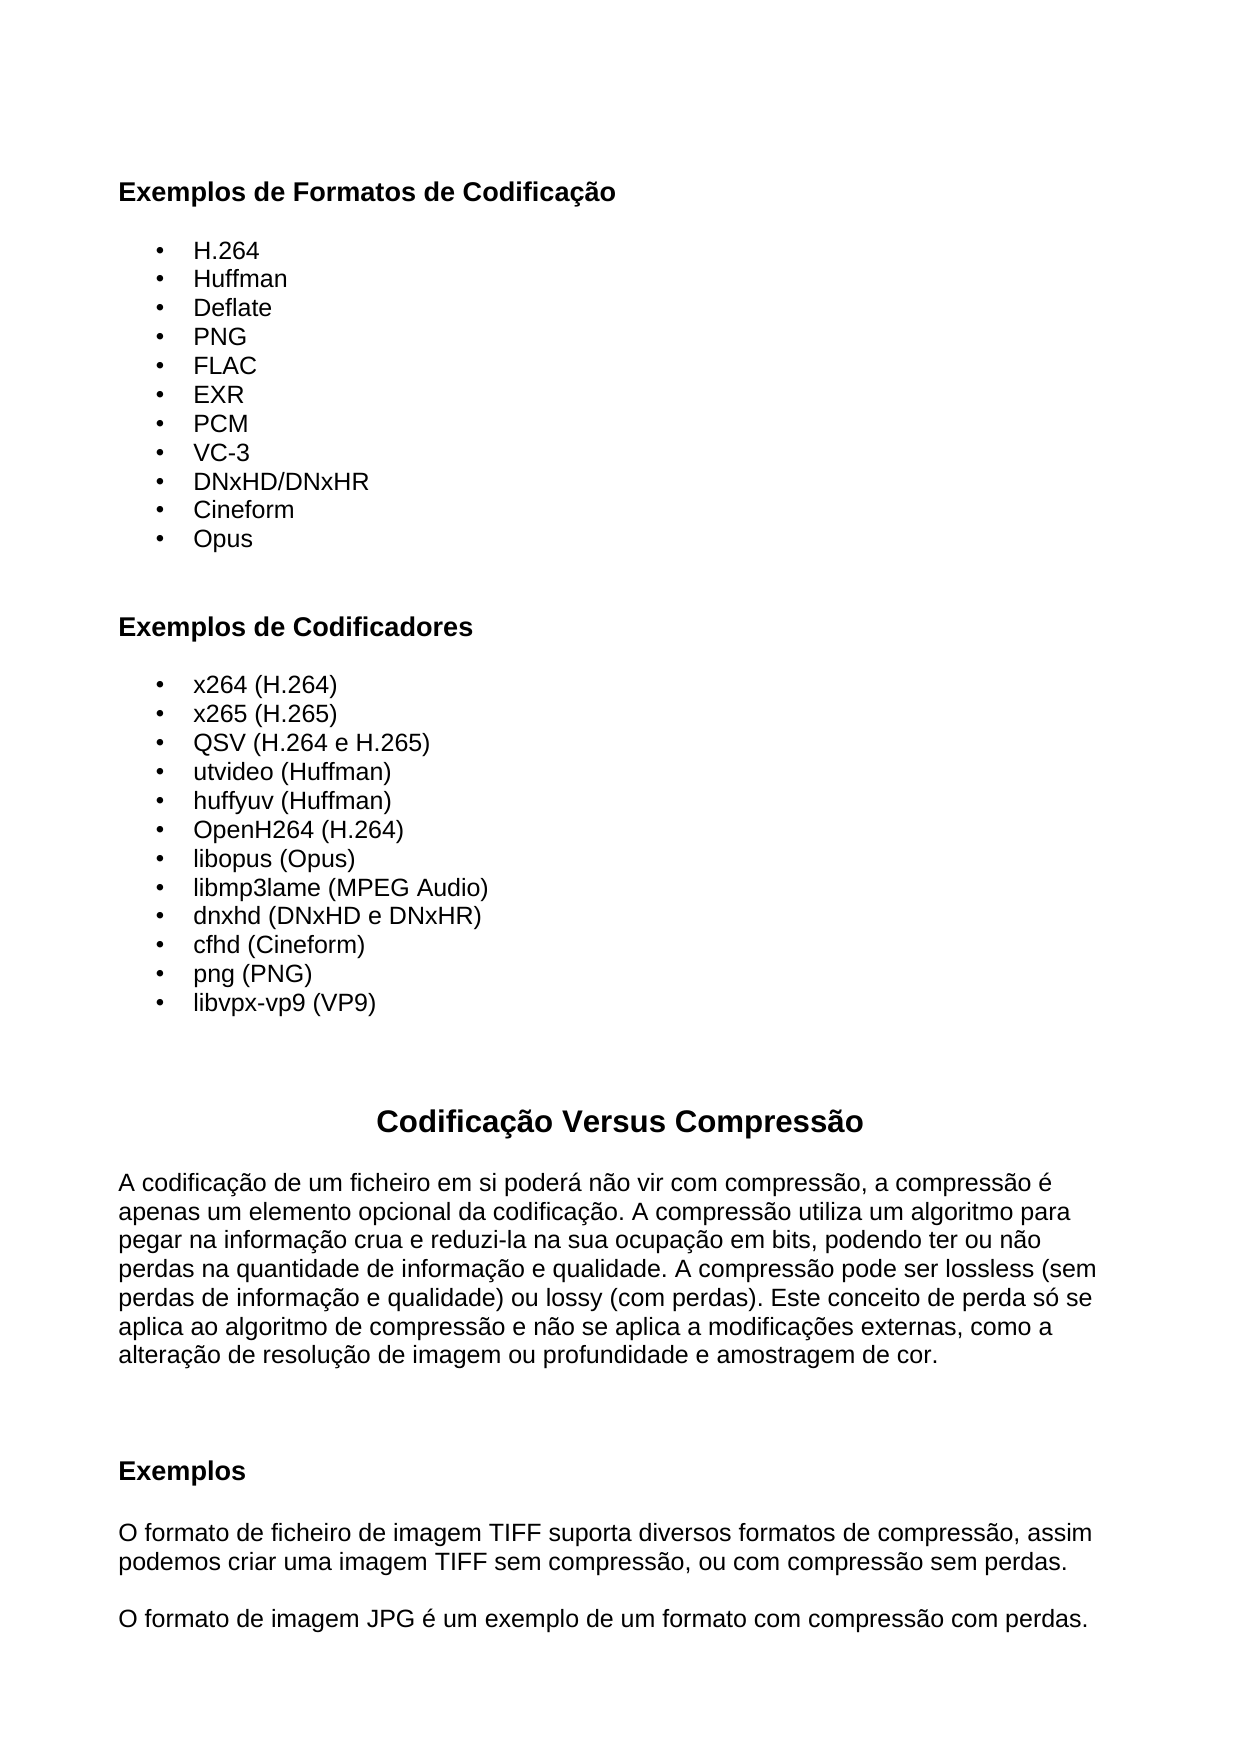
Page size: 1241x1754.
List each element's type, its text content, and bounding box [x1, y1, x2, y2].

list cfhd (Cineform) [156, 930, 1122, 959]
text Exemplos [118, 1455, 1122, 1486]
list QSV (H.264 e H.265) [156, 728, 1122, 757]
text O formato de ficheiro de imagem TIFF suporta diversos formatos de compressão, assim podemos criar uma imagem TIFF sem compressão, ou com compressão sem perdas. [118, 1518, 1122, 1575]
list PCM [156, 409, 1122, 438]
text Exemplos de Codificadores [118, 611, 1122, 642]
list Deflate [156, 293, 1122, 322]
list Opus [156, 524, 1122, 553]
list utvideo (Huffman) [156, 757, 1122, 786]
list libmp3lame (MPEG Audio) [156, 872, 1122, 901]
text Exemplos de Formatos de Codificação [118, 176, 1122, 207]
list Huffman [156, 264, 1122, 293]
list huffyuv (Huffman) [156, 786, 1122, 815]
list libvpx-vp9 (VP9) [156, 988, 1122, 1017]
text O formato de imagem JPG é um exemplo de um formato com compressão com perdas. [118, 1604, 1122, 1633]
list Cineform [156, 495, 1122, 524]
text Codificação Versus Compressão [118, 1103, 1122, 1139]
list VC-3 [156, 438, 1122, 466]
list libopus (Opus) [156, 844, 1122, 872]
list x265 (H.265) [156, 699, 1122, 728]
list PNG [156, 322, 1122, 351]
list x264 (H.264) [156, 671, 1122, 699]
list H.264 [156, 236, 1122, 264]
list EXR [156, 380, 1122, 409]
list png (PNG) [156, 959, 1122, 988]
list OpenH264 (H.264) [156, 815, 1122, 844]
list DNxHD/DNxHR [156, 466, 1122, 495]
text A codificação de um ficheiro em si poderá não vir com compressão, a compressão é apenas um elemento opcional da codificação. A compressão utiliza um algoritmo para pegar na informação crua e reduzi-la na sua ocupação em bits, podendo ter ou não perdas na quantidade de informação e qualidade. A compressão pode ser lossless (sem perdas de informação e qualidade) ou lossy (com perdas). Este conceito de perda só se aplica ao algoritmo de compressão e não se aplica a modificações externas, como a alteração de resolução de imagem ou profundidade e amostragem de cor. [118, 1168, 1122, 1369]
list dnxhd (DNxHD e DNxHR) [156, 901, 1122, 930]
list FLAC [156, 351, 1122, 380]
